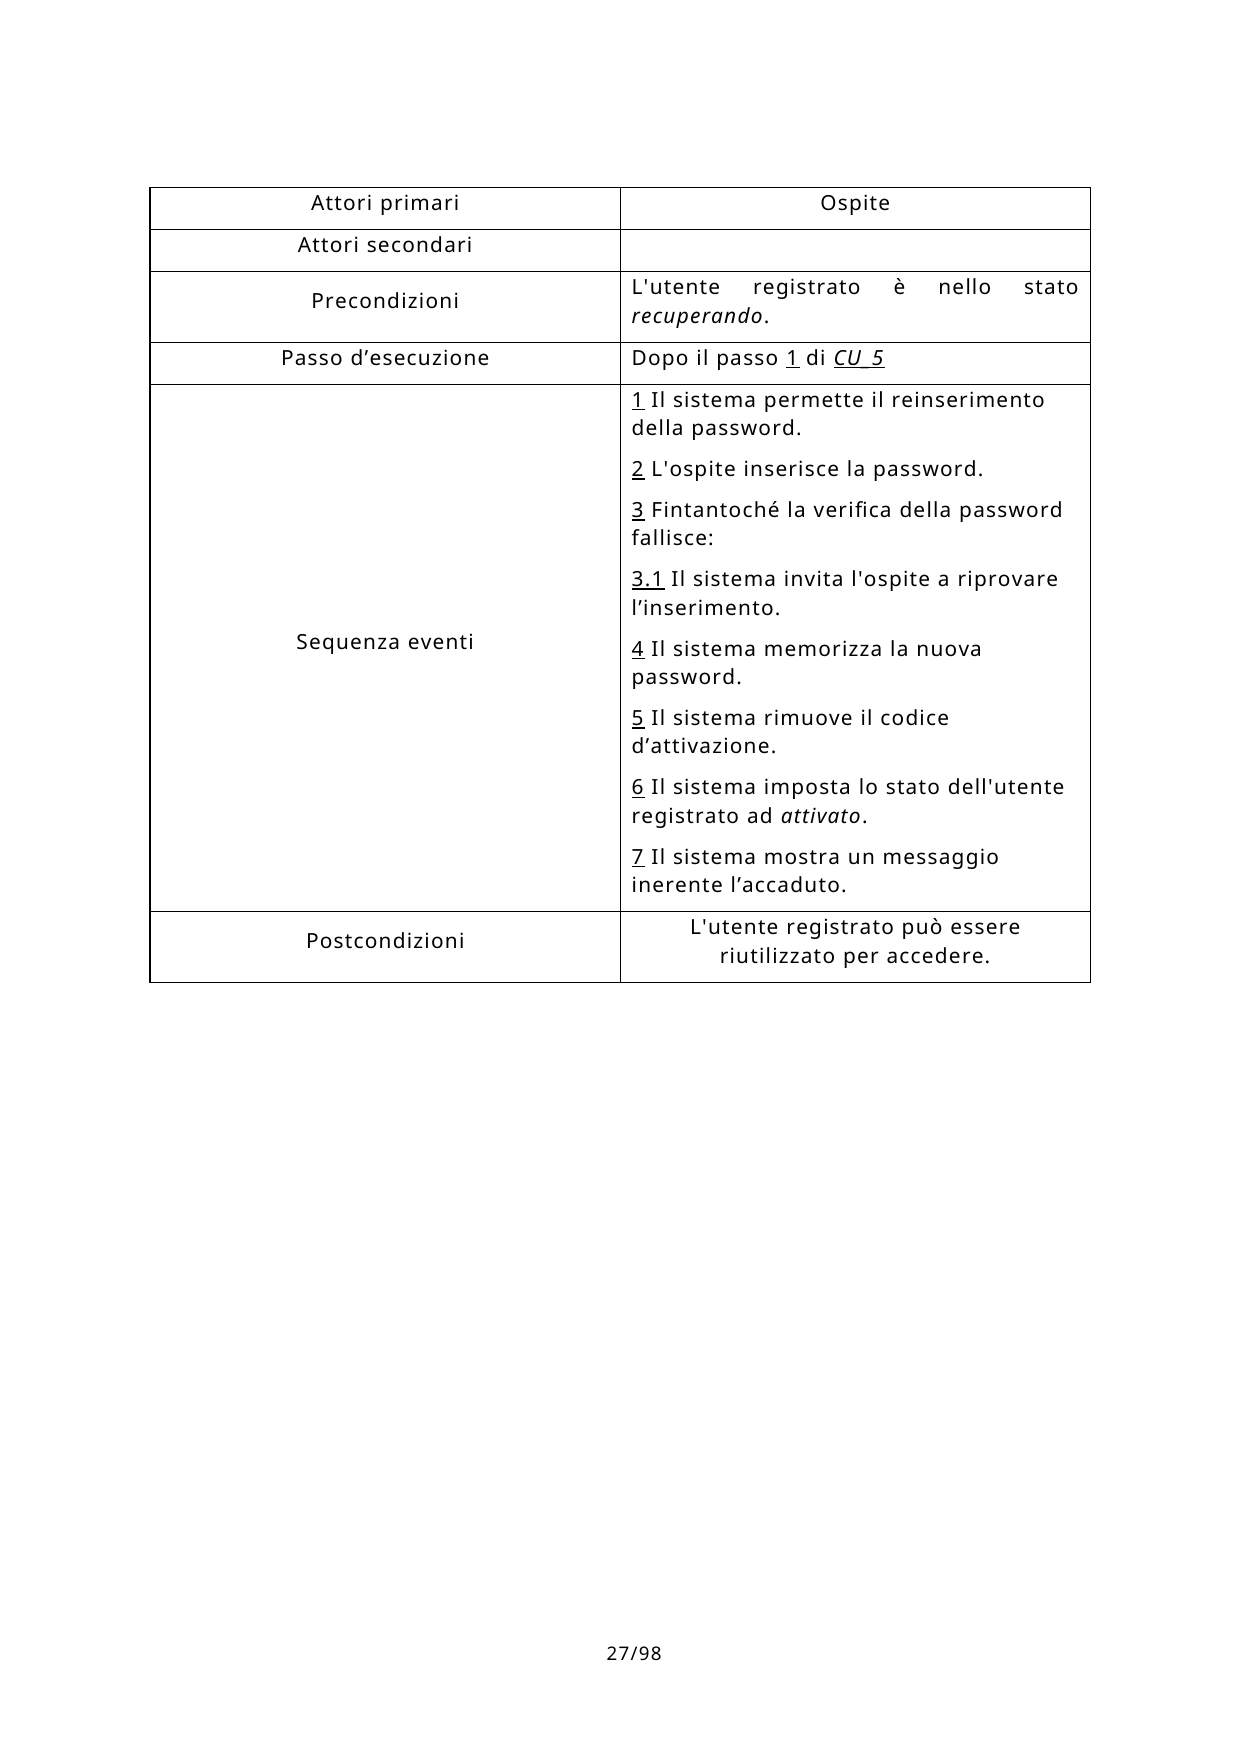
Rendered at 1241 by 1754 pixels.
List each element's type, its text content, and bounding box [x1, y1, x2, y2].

table_cell Ospite [621, 188, 1090, 229]
table_cell Attori primari [151, 188, 620, 229]
table_cell L'utente registrato è nello stato recuperando. [621, 272, 1090, 342]
table_cell 1 Il sistema permette il reinserimento della password. 2 L'ospite inserisce la password. 3 Fintantoché la verifica della password fallisce: 3.1 Il sistema invita l'ospite a riprovare l’inserimento. 4 Il sistema memorizza la nuova password. 5 Il sistema rimuove il codice d’attivazione. 6 Il sistema imposta lo stato dell'utente registrato ad attivato. 7 Il sistema mostra un messaggio inerente l’accaduto. [621, 385, 1090, 911]
table_cell Passo d’esecuzione [151, 343, 620, 384]
table_cell Precondizioni [151, 272, 620, 342]
table_cell L'utente registrato può essere riutilizzato per accedere. [621, 912, 1090, 982]
table_cell Postcondizioni [151, 912, 620, 982]
table_cell Sequenza eventi [151, 385, 620, 911]
table_cell [621, 230, 1090, 271]
table_cell Dopo il passo 1 di CU_5 [621, 343, 1090, 384]
table_cell Attori secondari [151, 230, 620, 271]
